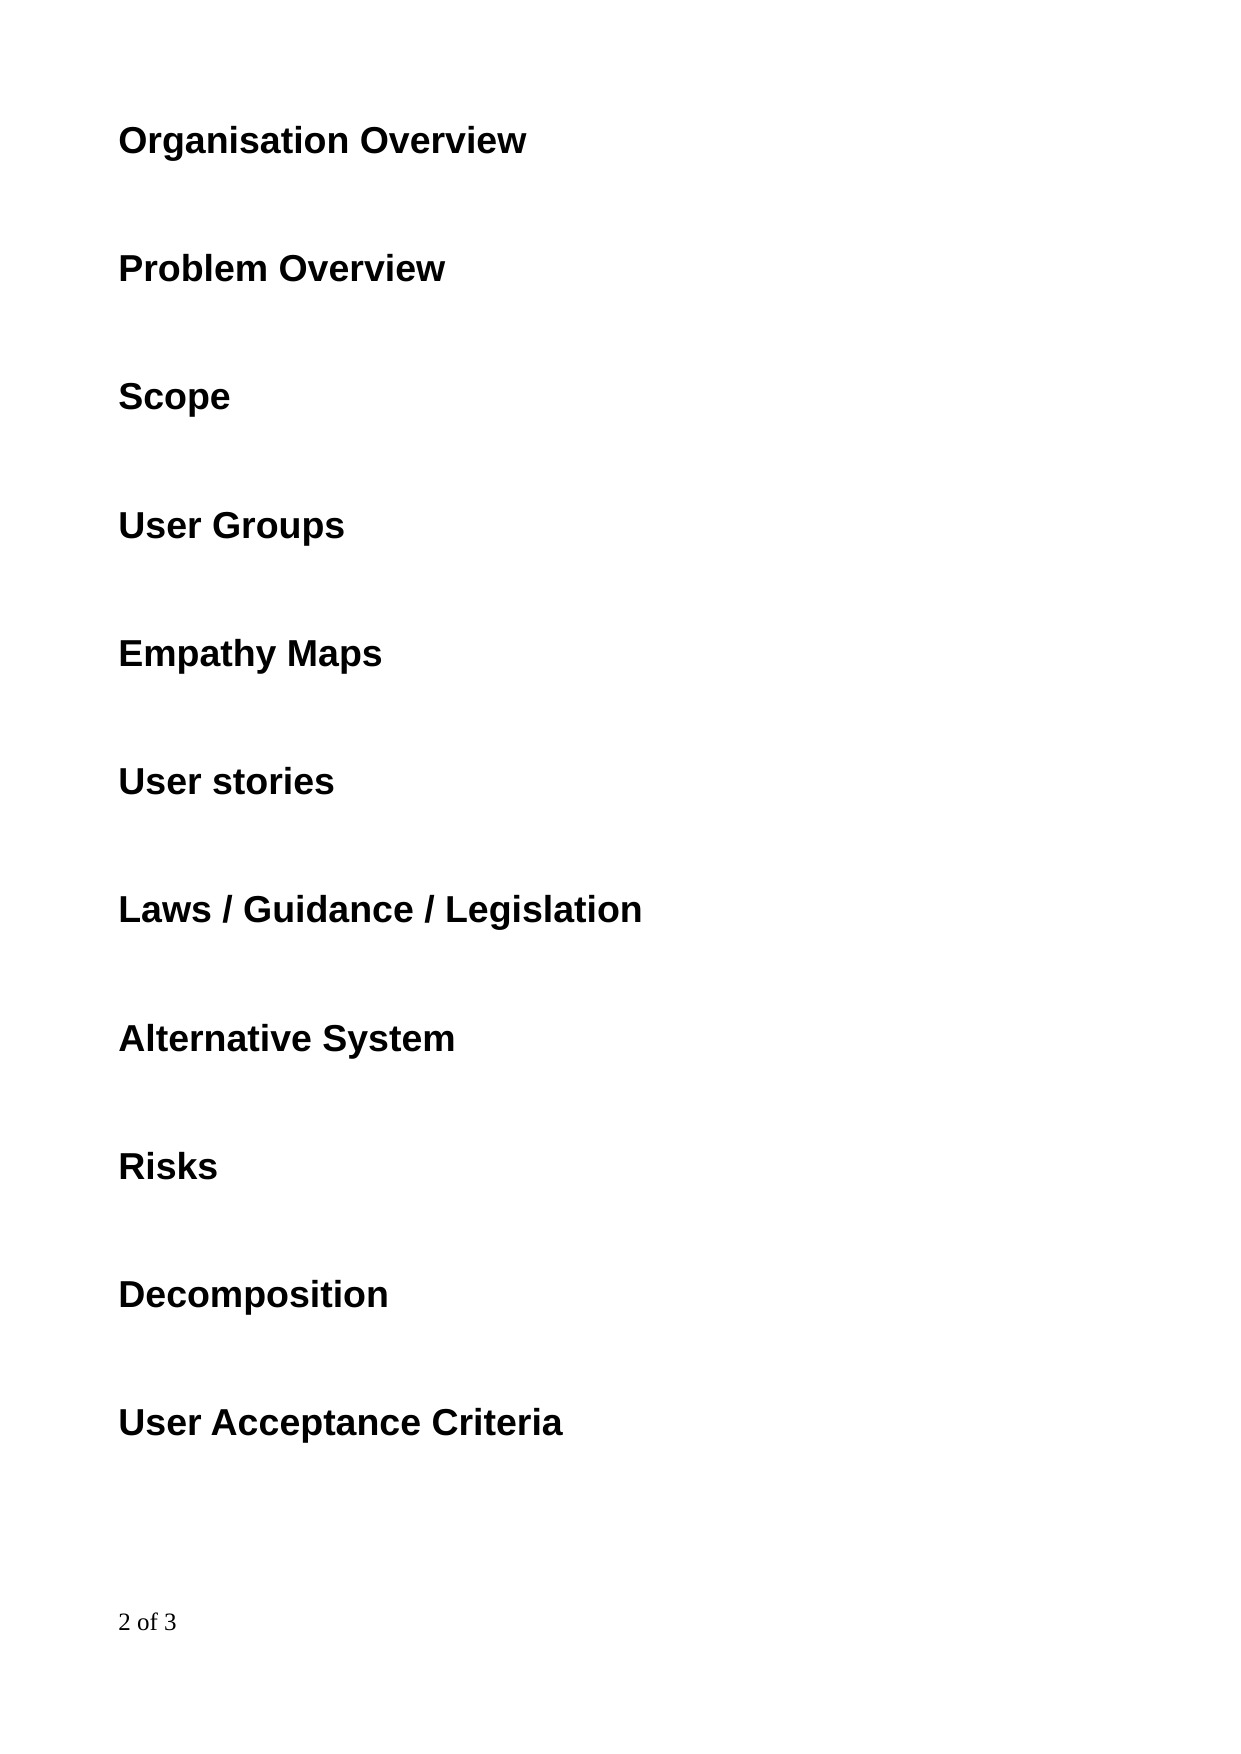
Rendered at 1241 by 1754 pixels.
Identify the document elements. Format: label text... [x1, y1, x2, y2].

subtitle Laws / Guidance / Legislation [118, 887, 1122, 931]
subtitle Decomposition [118, 1272, 1122, 1315]
subtitle Organisation Overview [118, 118, 1122, 161]
subtitle Empathy Maps [118, 631, 1122, 674]
subtitle Scope [118, 374, 1122, 418]
subtitle User stories [118, 759, 1122, 802]
subtitle Alternative System [118, 1016, 1122, 1059]
subtitle User Acceptance Criteria [118, 1400, 1122, 1443]
subtitle User Groups [118, 503, 1122, 546]
subtitle Risks [118, 1144, 1122, 1187]
subtitle Problem Overview [118, 246, 1122, 289]
